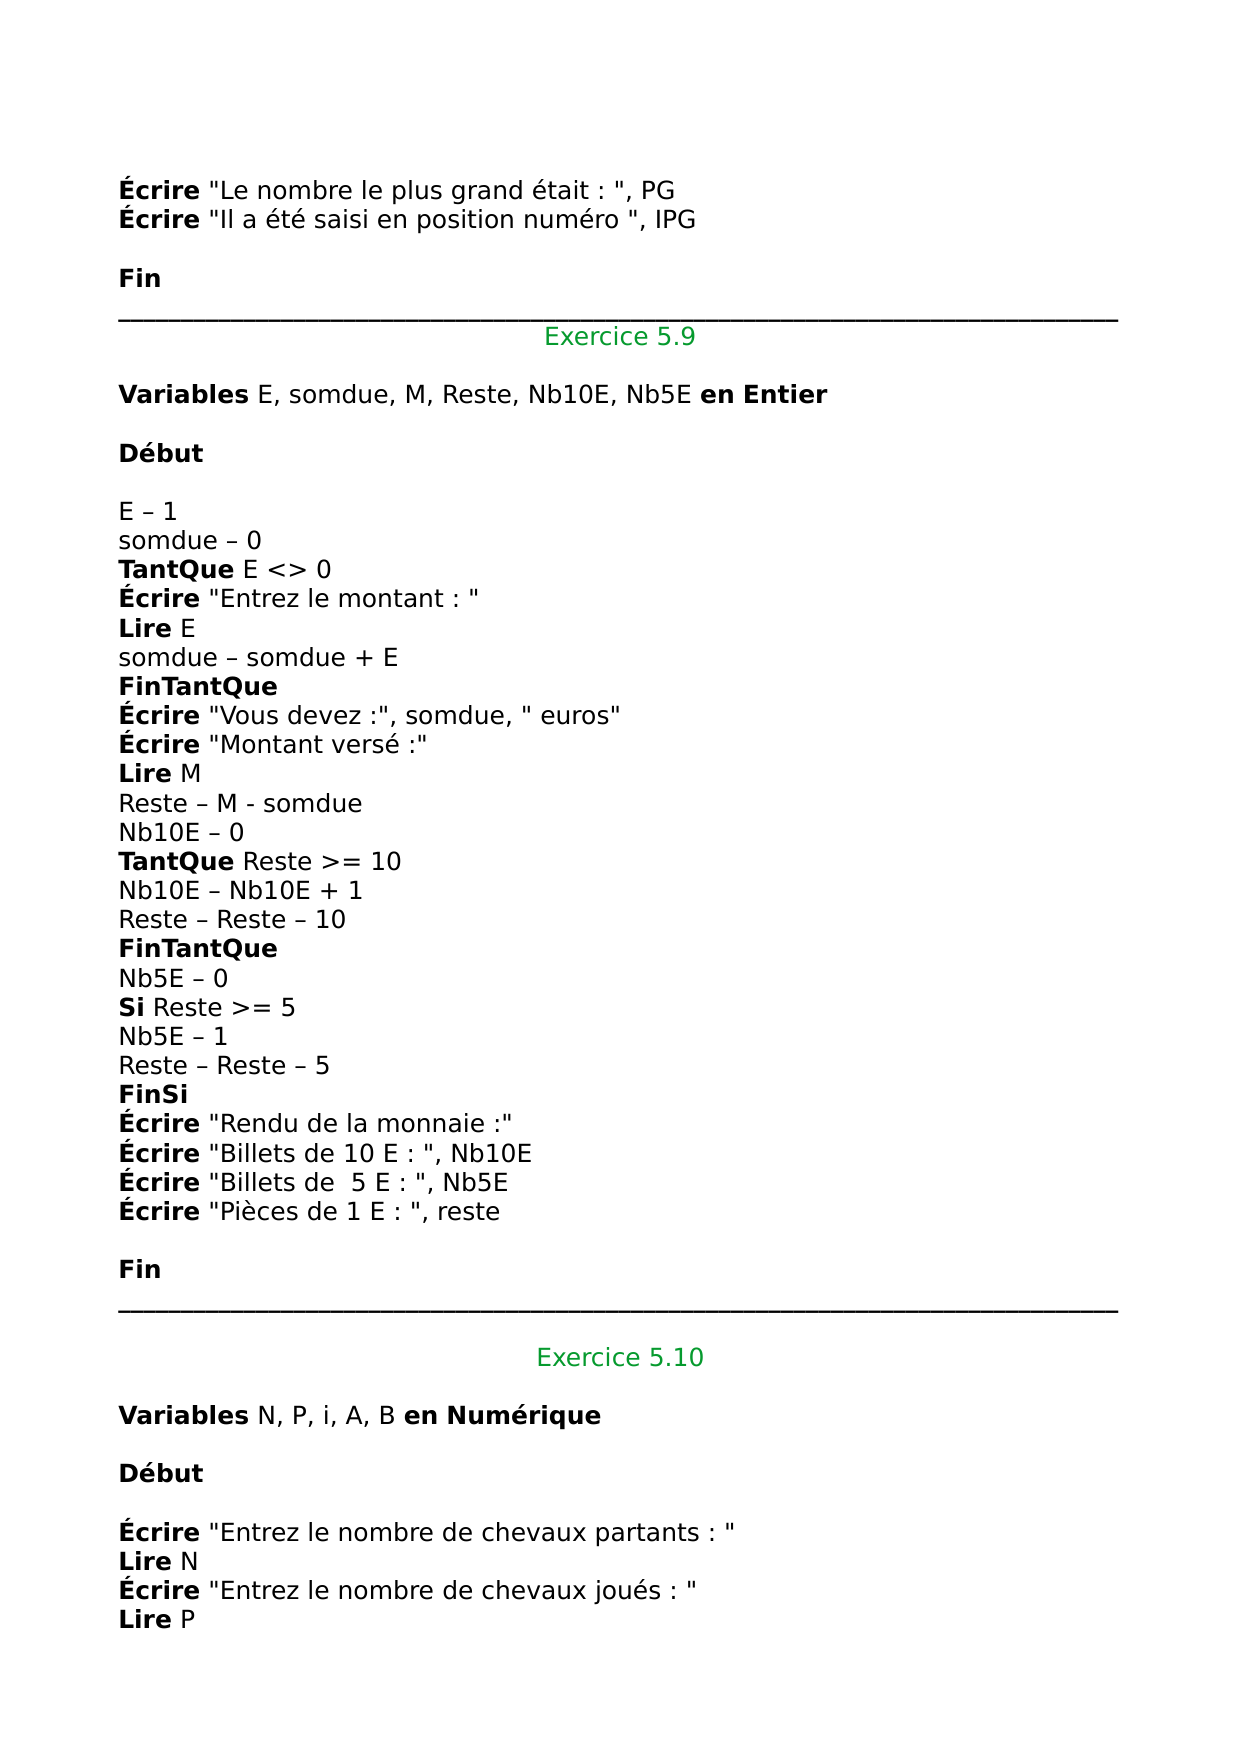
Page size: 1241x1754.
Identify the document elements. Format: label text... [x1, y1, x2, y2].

text Écrire "Le nombre le plus grand était : ", PG Écrire "Il a été saisi en position numéro ", IPG [118, 176, 1122, 235]
text Exercice 5.10 [118, 1343, 1122, 1372]
text Début [118, 1460, 1122, 1489]
text Début [118, 439, 1122, 468]
text E – 1 somdue – 0 TantQue E <> 0 Écrire "Entrez le montant : " Lire E somdue – somdue + E FinTantQue Écrire "Vous devez :", somdue, " euros" Écrire "Montant versé :" Lire M Reste – M - somdue Nb10E – 0 TantQue Reste >= 10 Nb10E – Nb10E + 1 Reste – Reste – 10 FinTantQue Nb5E – 0 Si Reste >= 5 Nb5E – 1 Reste – Reste – 5 FinSi Écrire "Rendu de la monnaie :" Écrire "Billets de 10 E : ", Nb10E Écrire "Billets de 5 E : ", Nb5E Écrire "Pièces de 1 E : ", reste [118, 468, 1122, 1226]
text Variables E, somdue, M, Reste, Nb10E, Nb5E en Entier [118, 381, 1122, 410]
text ________________________________________________________________________________ [118, 1285, 1122, 1314]
text Fin [118, 235, 1122, 293]
text Fin [118, 1226, 1122, 1285]
text Écrire "Entrez le nombre de chevaux partants : " Lire N Écrire "Entrez le nombre de chevaux joués : " Lire P [118, 1489, 1122, 1635]
text ________________________________________________________________________________ [118, 293, 1122, 322]
text Exercice 5.9 [118, 322, 1122, 351]
text Variables N, P, i, A, B en Numérique [118, 1401, 1122, 1431]
